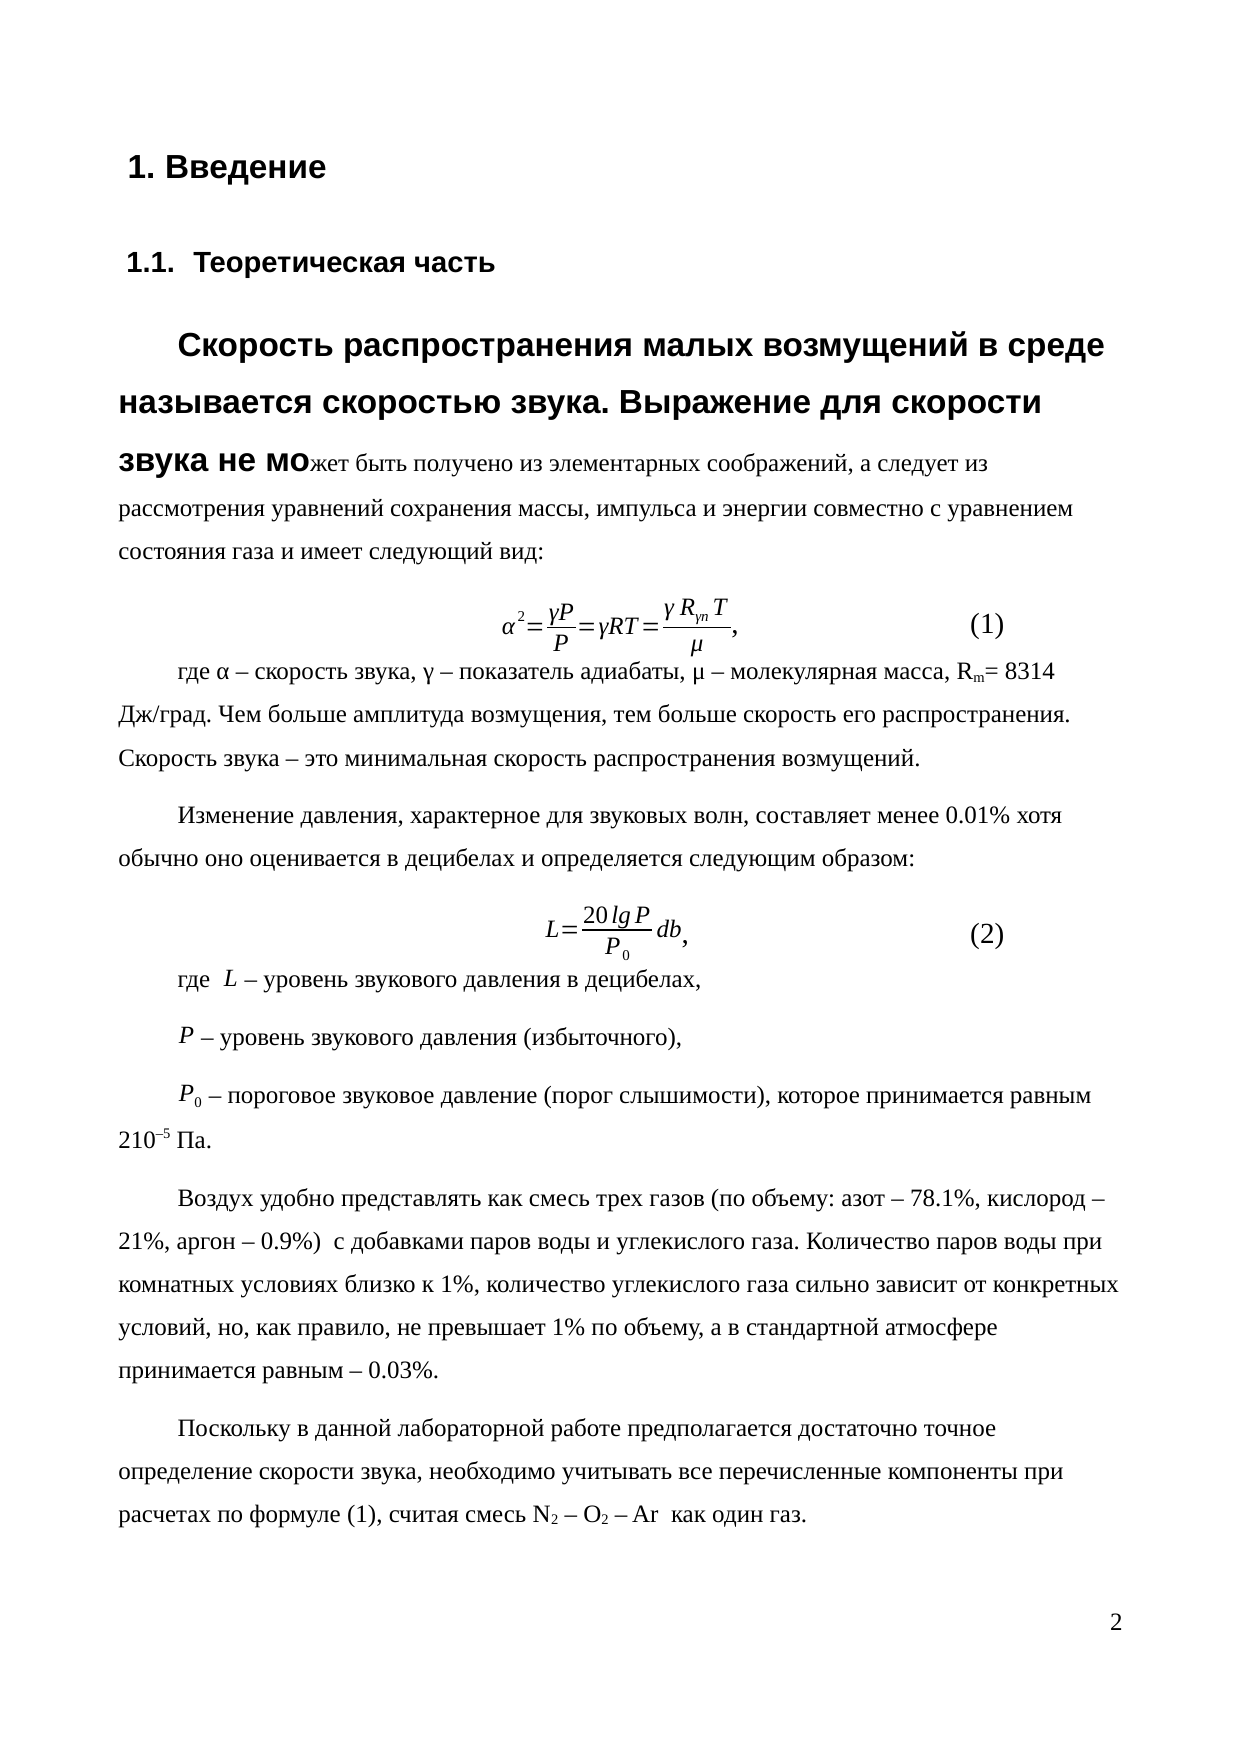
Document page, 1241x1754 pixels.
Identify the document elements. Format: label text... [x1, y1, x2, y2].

text Поскольку в данной лабораторной работе предполагается достаточно точное определение скорости звука, необходимо учитывать все перечисленные компоненты при расчетах по формуле (1), считая смесь N2 – O2 – Ar как один газ. [118, 1413, 1122, 1528]
text , (1) [118, 594, 1122, 656]
text где – уровень звукового давления в децибелах, [118, 964, 1122, 993]
text – уровень звукового давления (избыточного), [118, 1022, 1122, 1050]
text где α – скорость звука, γ – показатель адиабаты, μ – молекулярная масса, Rm= 8314 Дж/град. Чем больше амплитуда возмущения, тем больше скорость его распространения. Скорость звука – это минимальная скорость распространения возмущений. [118, 656, 1122, 771]
text – пороговое звуковое давление (порог слышимости), которое принимается равным 210–5 Па. [118, 1079, 1122, 1154]
text , (2) [118, 901, 1122, 964]
text Скорость распространения малых возмущений в среде называется скоростью звука. Выражение для скорости звука не может быть получено из элементарных соображений, а следует из рассмотрения уравнений сохранения массы, импульса и энергии совместно с уравнением состояния газа и имеет следующий вид: [118, 325, 1122, 565]
subtitle Теоретическая часть [118, 245, 1122, 278]
subtitle Введение [118, 148, 1122, 186]
text Изменение давления, характерное для звуковых волн, составляет менее 0.01% хотя обычно оно оценивается в децибелах и определяется следующим образом: [118, 800, 1122, 872]
text Воздух удобно представлять как смесь трех газов (по объему: азот – 78.1%, кислород – 21%, аргон – 0.9%) с добавками паров воды и углекислого газа. Количество паров воды при комнатных условиях близко к 1%, количество углекислого газа сильно зависит от конкретных условий, но, как правило, не превышает 1% по объему, а в стандартной атмосфере принимается равным – 0.03%. [118, 1183, 1122, 1384]
